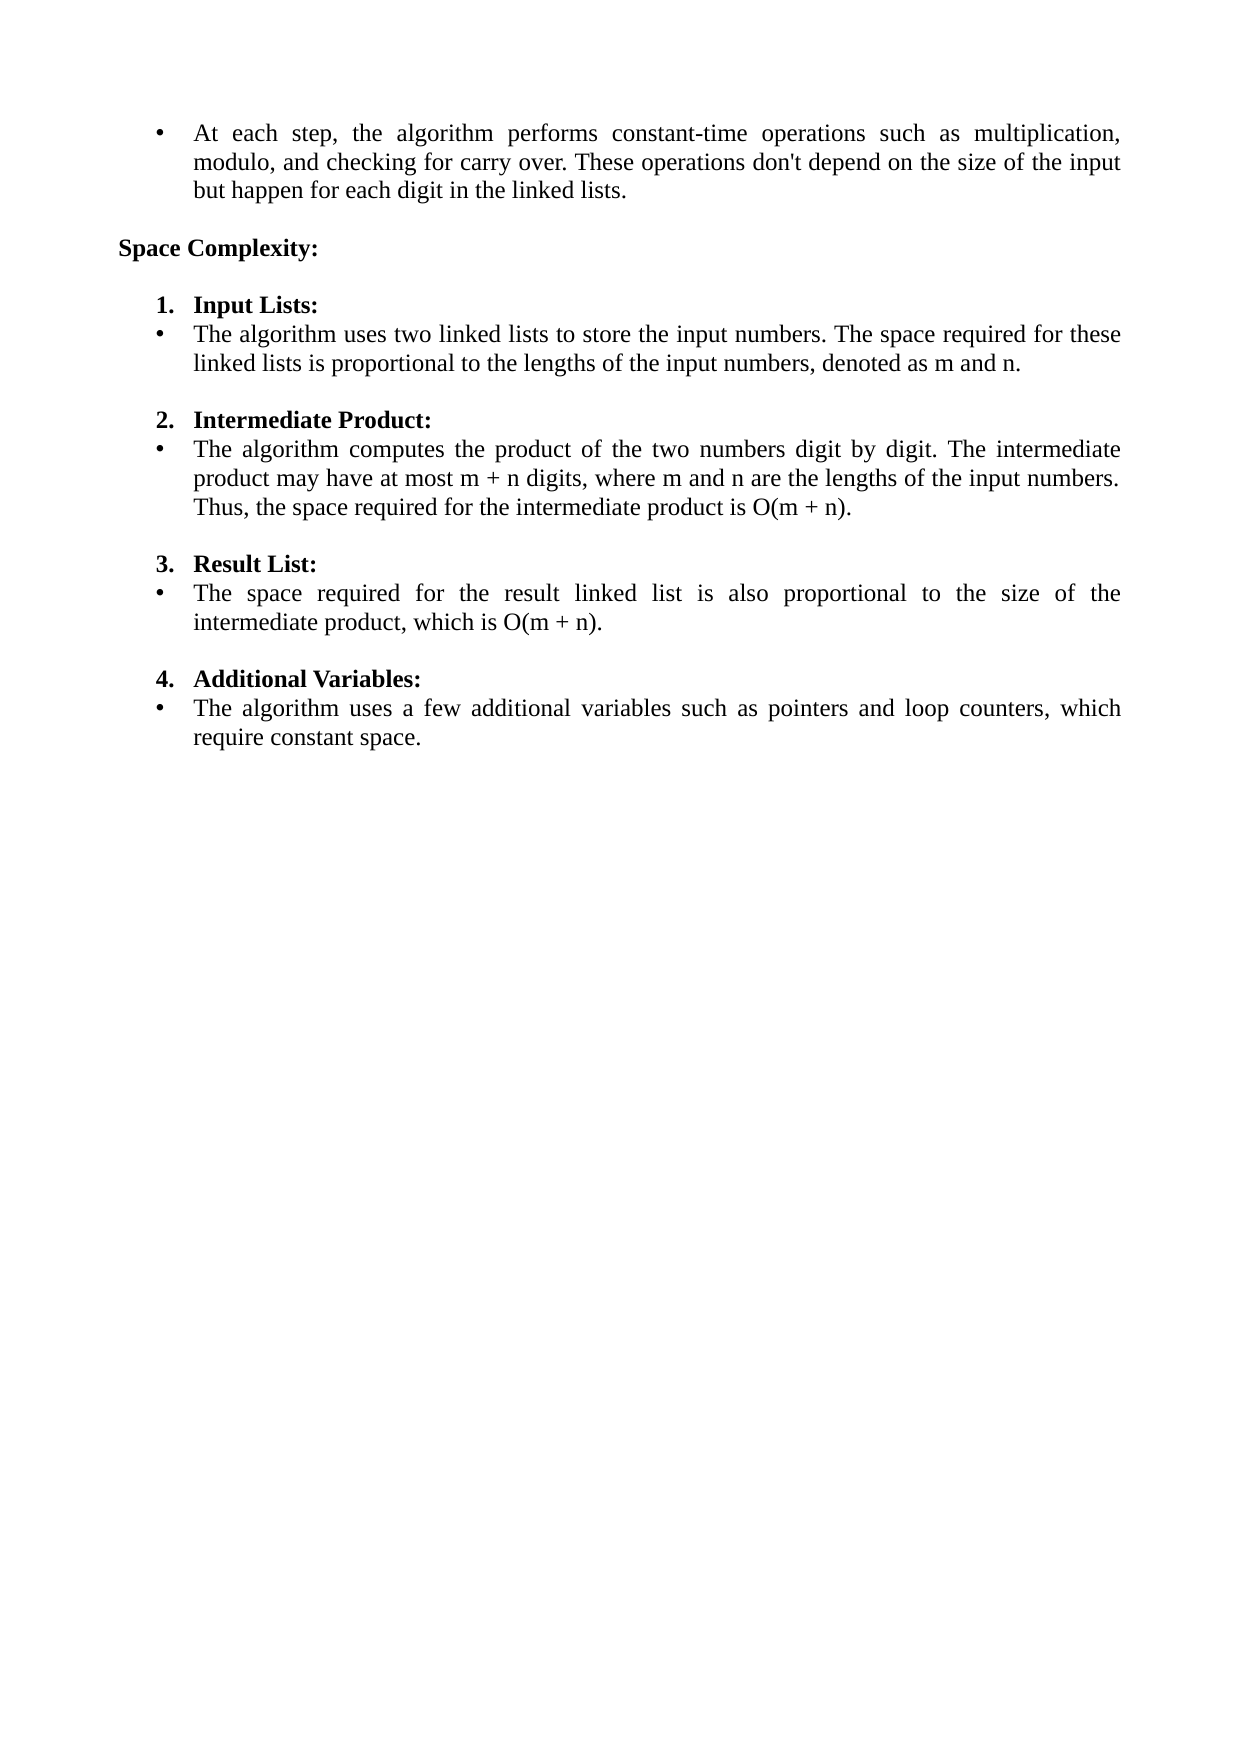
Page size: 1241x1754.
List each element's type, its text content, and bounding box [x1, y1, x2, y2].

list Input Lists: [156, 291, 1122, 319]
text Space Complexity: [118, 233, 1122, 262]
list The algorithm uses a few additional variables such as pointers and loop counters, which require constant space. [156, 693, 1122, 751]
list The space required for the result linked list is also proportional to the size of the intermediate product, which is O(m + n). [156, 578, 1122, 636]
list Result List: [156, 549, 1122, 578]
list Additional Variables: [156, 664, 1122, 693]
list Intermediate Product: [156, 406, 1122, 434]
list At each step, the algorithm performs constant-time operations such as multiplication, modulo, and checking for carry over. These operations don't depend on the size of the input but happen for each digit in the linked lists. [156, 118, 1122, 204]
list The algorithm computes the product of the two numbers digit by digit. The intermediate product may have at most m + n digits, where m and n are the lengths of the input numbers. Thus, the space required for the intermediate product is O(m + n). [156, 434, 1122, 521]
list The algorithm uses two linked lists to store the input numbers. The space required for these linked lists is proportional to the lengths of the input numbers, denoted as m and n. [156, 319, 1122, 377]
